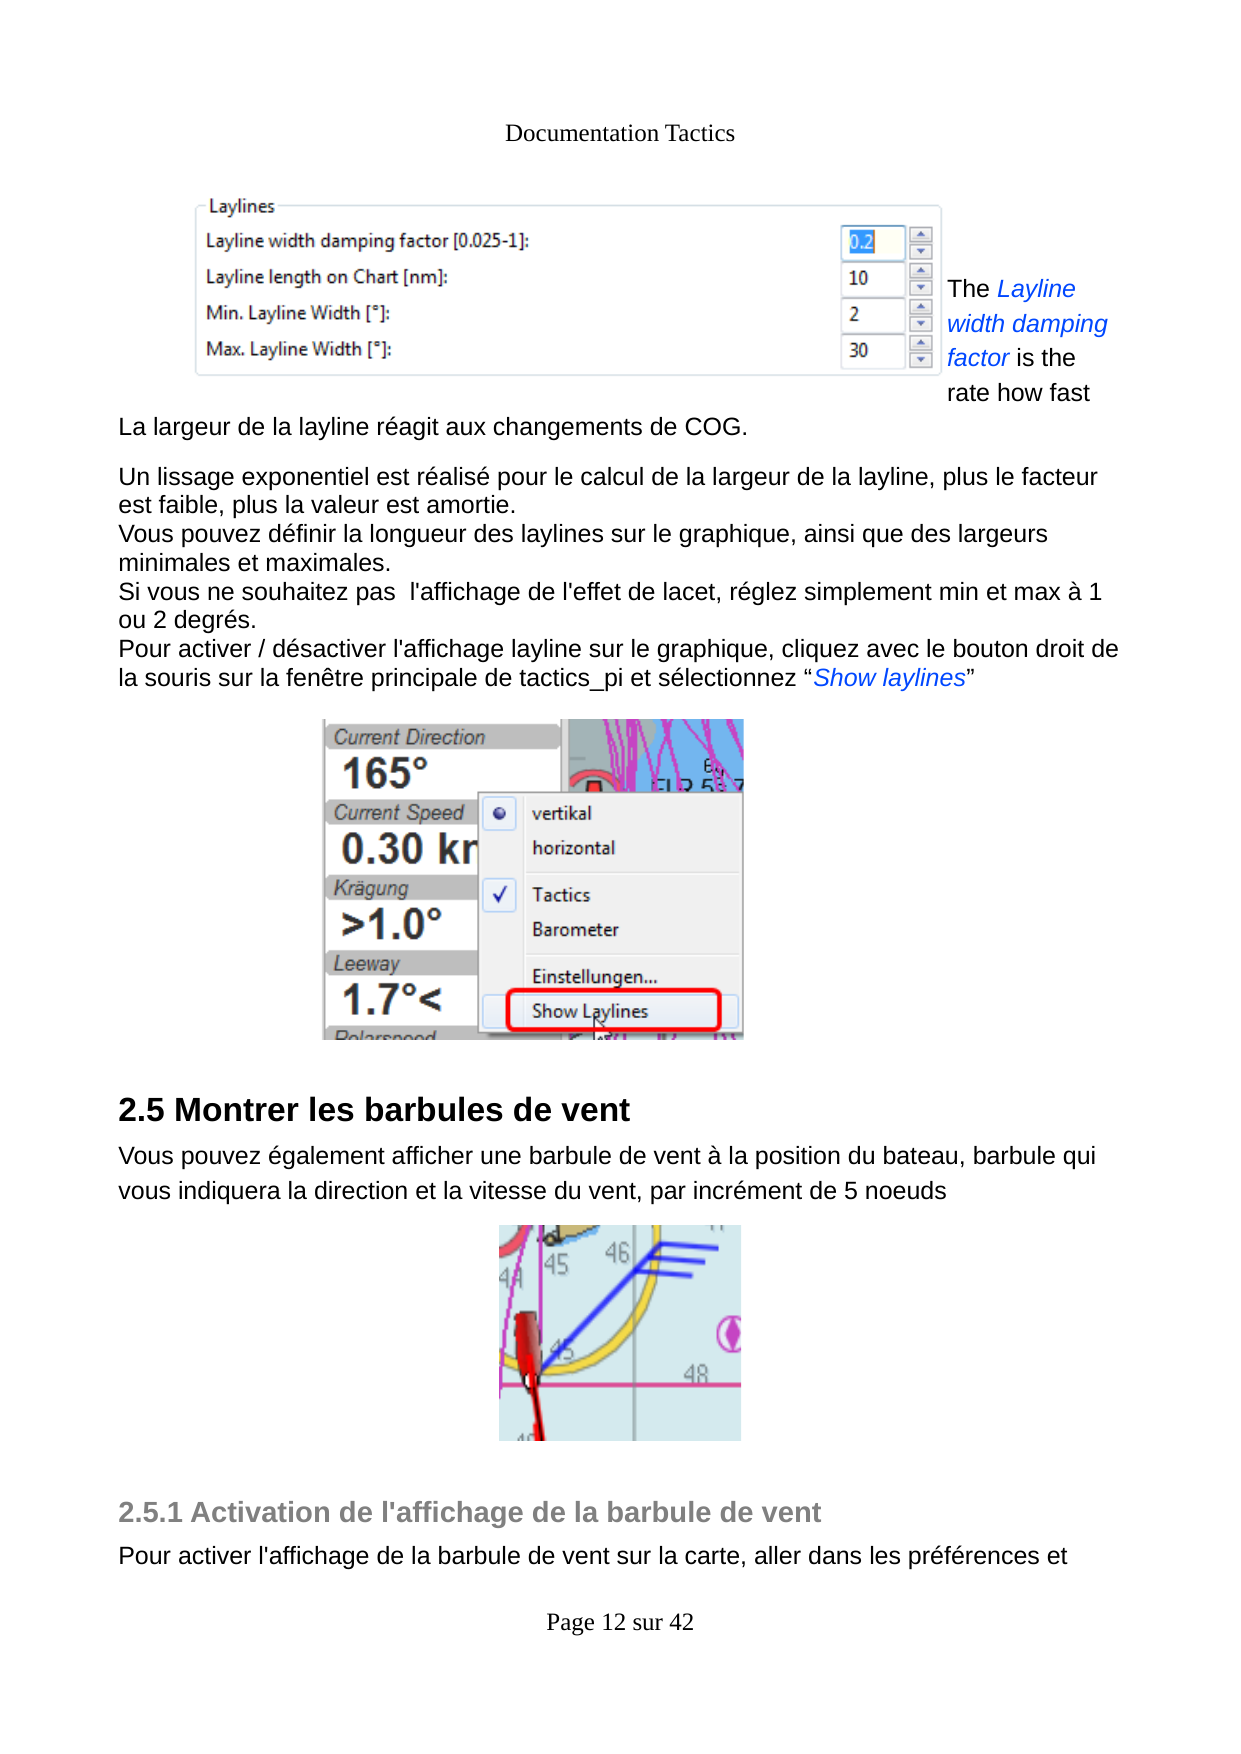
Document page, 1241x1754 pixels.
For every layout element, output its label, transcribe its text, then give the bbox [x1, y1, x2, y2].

picture [321, 719, 744, 1040]
text Pour activer l'affichage de la barbule de vent sur la carte, aller dans les préférences et [118, 1541, 1122, 1570]
text The Layline width damping factor is the rate how fast La largeur de la layline réagit aux changements de COG. [118, 274, 1122, 441]
text Un lissage exponentiel est réalisé pour le calcul de la largeur de la layline, plus le facteur est faible, plus la valeur est amortie. Vous pouvez définir la longueur des laylines sur le graphique, ainsi que des largeurs minimales et maximales. Si vous ne souhaitez pas l'affichage de l'effet de lacet, réglez simplement min et max à 1 ou 2 degrés. Pour activer / désactiver l'affichage layline sur le graphique, cliquez avec le bouton droit de la souris sur la fenêtre principale de tactics_pi et sélectionnez “Show laylines” [118, 461, 1122, 691]
subtitle 2.5.1 Activation de l'affichage de la barbule de vent [118, 1495, 1122, 1529]
subtitle 2.5 Montrer les barbules de vent [118, 1090, 1122, 1129]
text Vous pouvez également afficher une barbule de vent à la position du bateau, barbule qui vous indiquera la direction et la vitesse du vent, par incrément de 5 noeuds [118, 1141, 1122, 1204]
picture [499, 1225, 742, 1441]
picture [189, 194, 947, 384]
